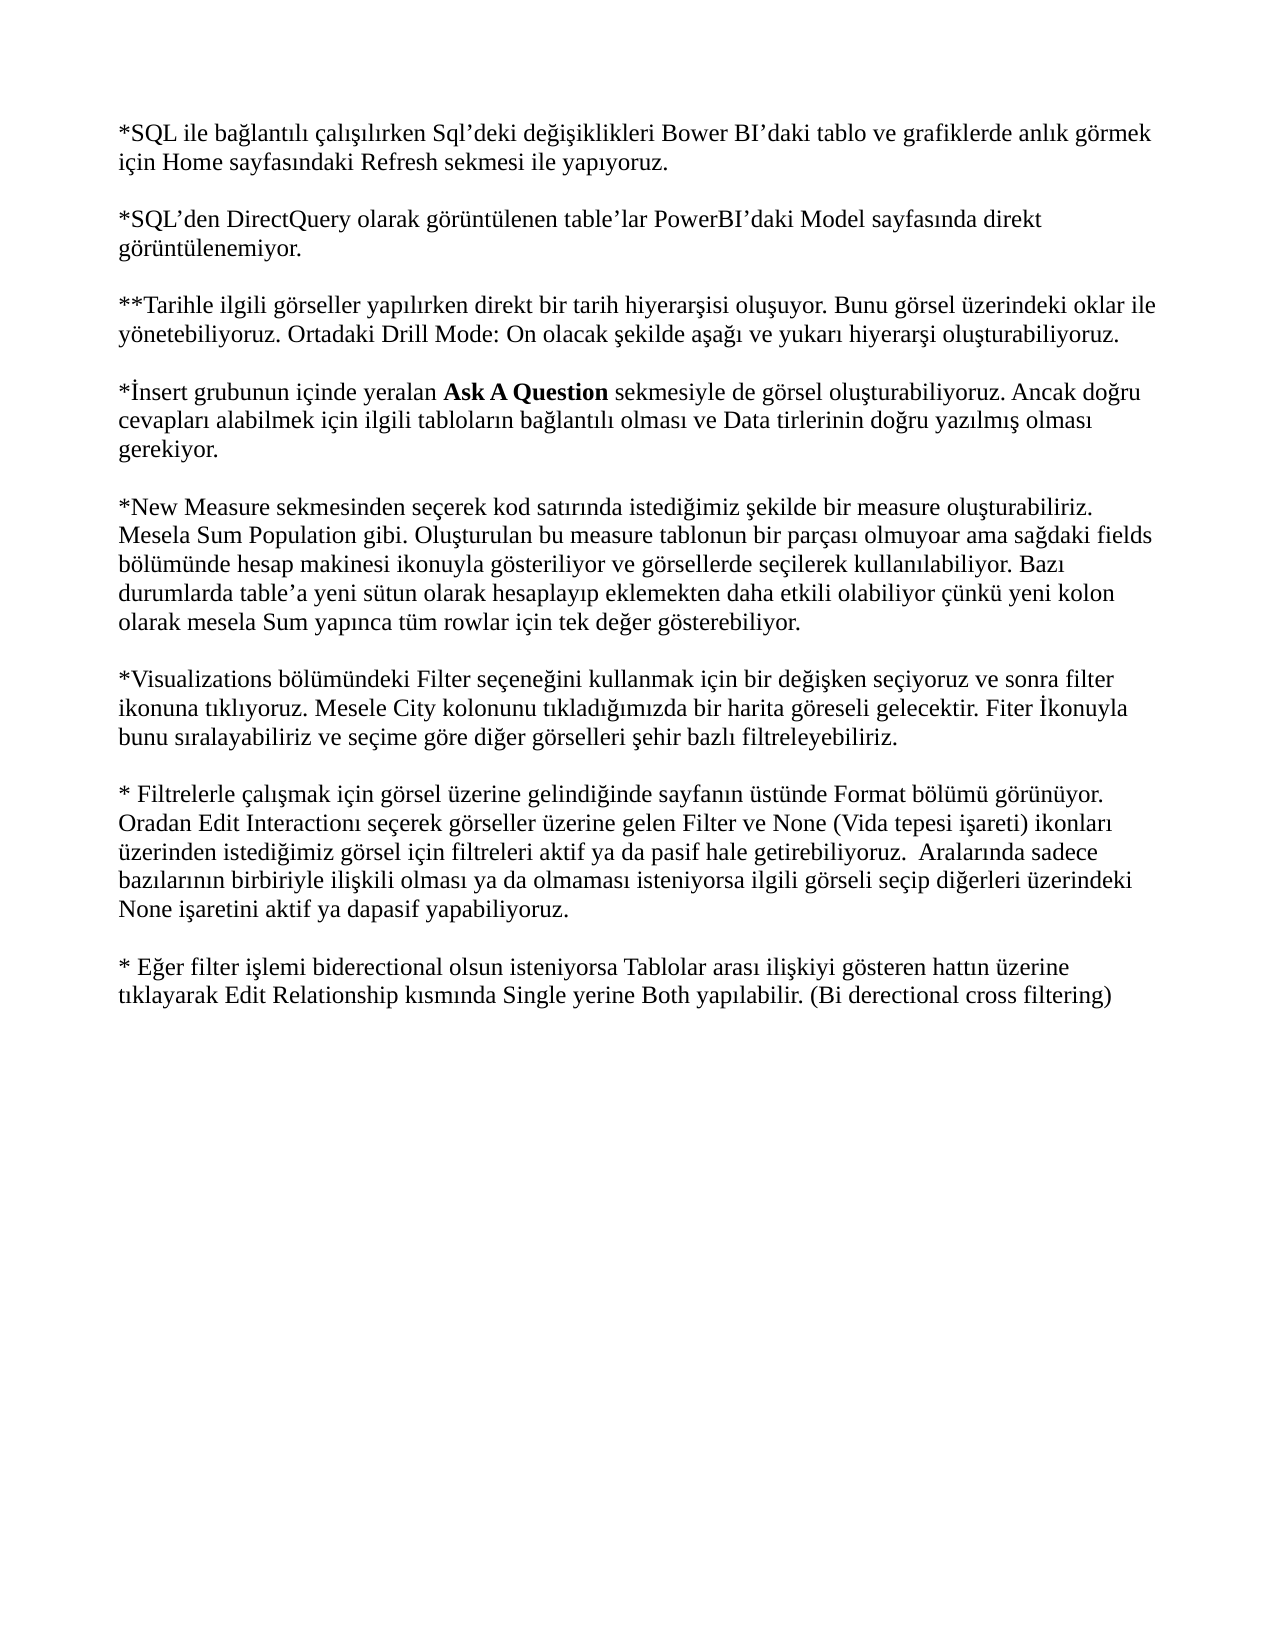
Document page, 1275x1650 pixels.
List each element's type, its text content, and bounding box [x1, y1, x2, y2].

text * Eğer filter işlemi biderectional olsun isteniyorsa Tablolar arası ilişkiyi gösteren hattın üzerine tıklayarak Edit Relationship kısmında Single yerine Both yapılabilir. (Bi derectional cross filtering) [118, 952, 1157, 1009]
text *SQL’den DirectQuery olarak görüntülenen table’lar PowerBI’daki Model sayfasında direkt görüntülenemiyor. [118, 204, 1157, 262]
text **Tarihle ilgili görseller yapılırken direkt bir tarih hiyerarşisi oluşuyor. Bunu görsel üzerindeki oklar ile yönetebiliyoruz. Ortadaki Drill Mode: On olacak şekilde aşağı ve yukarı hiyerarşi oluşturabiliyoruz. [118, 291, 1157, 348]
text *SQL ile bağlantılı çalışılırken Sql’deki değişiklikleri Bower BI’daki tablo ve grafiklerde anlık görmek için Home sayfasındaki Refresh sekmesi ile yapıyoruz. [118, 118, 1157, 176]
text *İnsert grubunun içinde yeralan Ask A Question sekmesiyle de görsel oluşturabiliyoruz. Ancak doğru cevapları alabilmek için ilgili tabloların bağlantılı olması ve Data tirlerinin doğru yazılmış olması gerekiyor. [118, 377, 1157, 463]
text *Visualizations bölümündeki Filter seçeneğini kullanmak için bir değişken seçiyoruz ve sonra filter ikonuna tıklıyoruz. Mesele City kolonunu tıkladığımızda bir harita göreseli gelecektir. Fiter İkonuyla bunu sıralayabiliriz ve seçime göre diğer görselleri şehir bazlı filtreleyebiliriz. [118, 664, 1157, 751]
text *New Measure sekmesinden seçerek kod satırında istediğimiz şekilde bir measure oluşturabiliriz. Mesela Sum Population gibi. Oluşturulan bu measure tablonun bir parçası olmuyoar ama sağdaki fields bölümünde hesap makinesi ikonuyla gösteriliyor ve görsellerde seçilerek kullanılabiliyor. Bazı durumlarda table’a yeni sütun olarak hesaplayıp eklemekten daha etkili olabiliyor çünkü yeni kolon olarak mesela Sum yapınca tüm rowlar için tek değer gösterebiliyor. [118, 492, 1157, 636]
text * Filtrelerle çalışmak için görsel üzerine gelindiğinde sayfanın üstünde Format bölümü görünüyor. Oradan Edit Interactionı seçerek görseller üzerine gelen Filter ve None (Vida tepesi işareti) ikonları üzerinden istediğimiz görsel için filtreleri aktif ya da pasif hale getirebiliyoruz. Aralarında sadece bazılarının birbiriyle ilişkili olması ya da olmaması isteniyorsa ilgili görseli seçip diğerleri üzerindeki None işaretini aktif ya dapasif yapabiliyoruz. [118, 779, 1157, 923]
